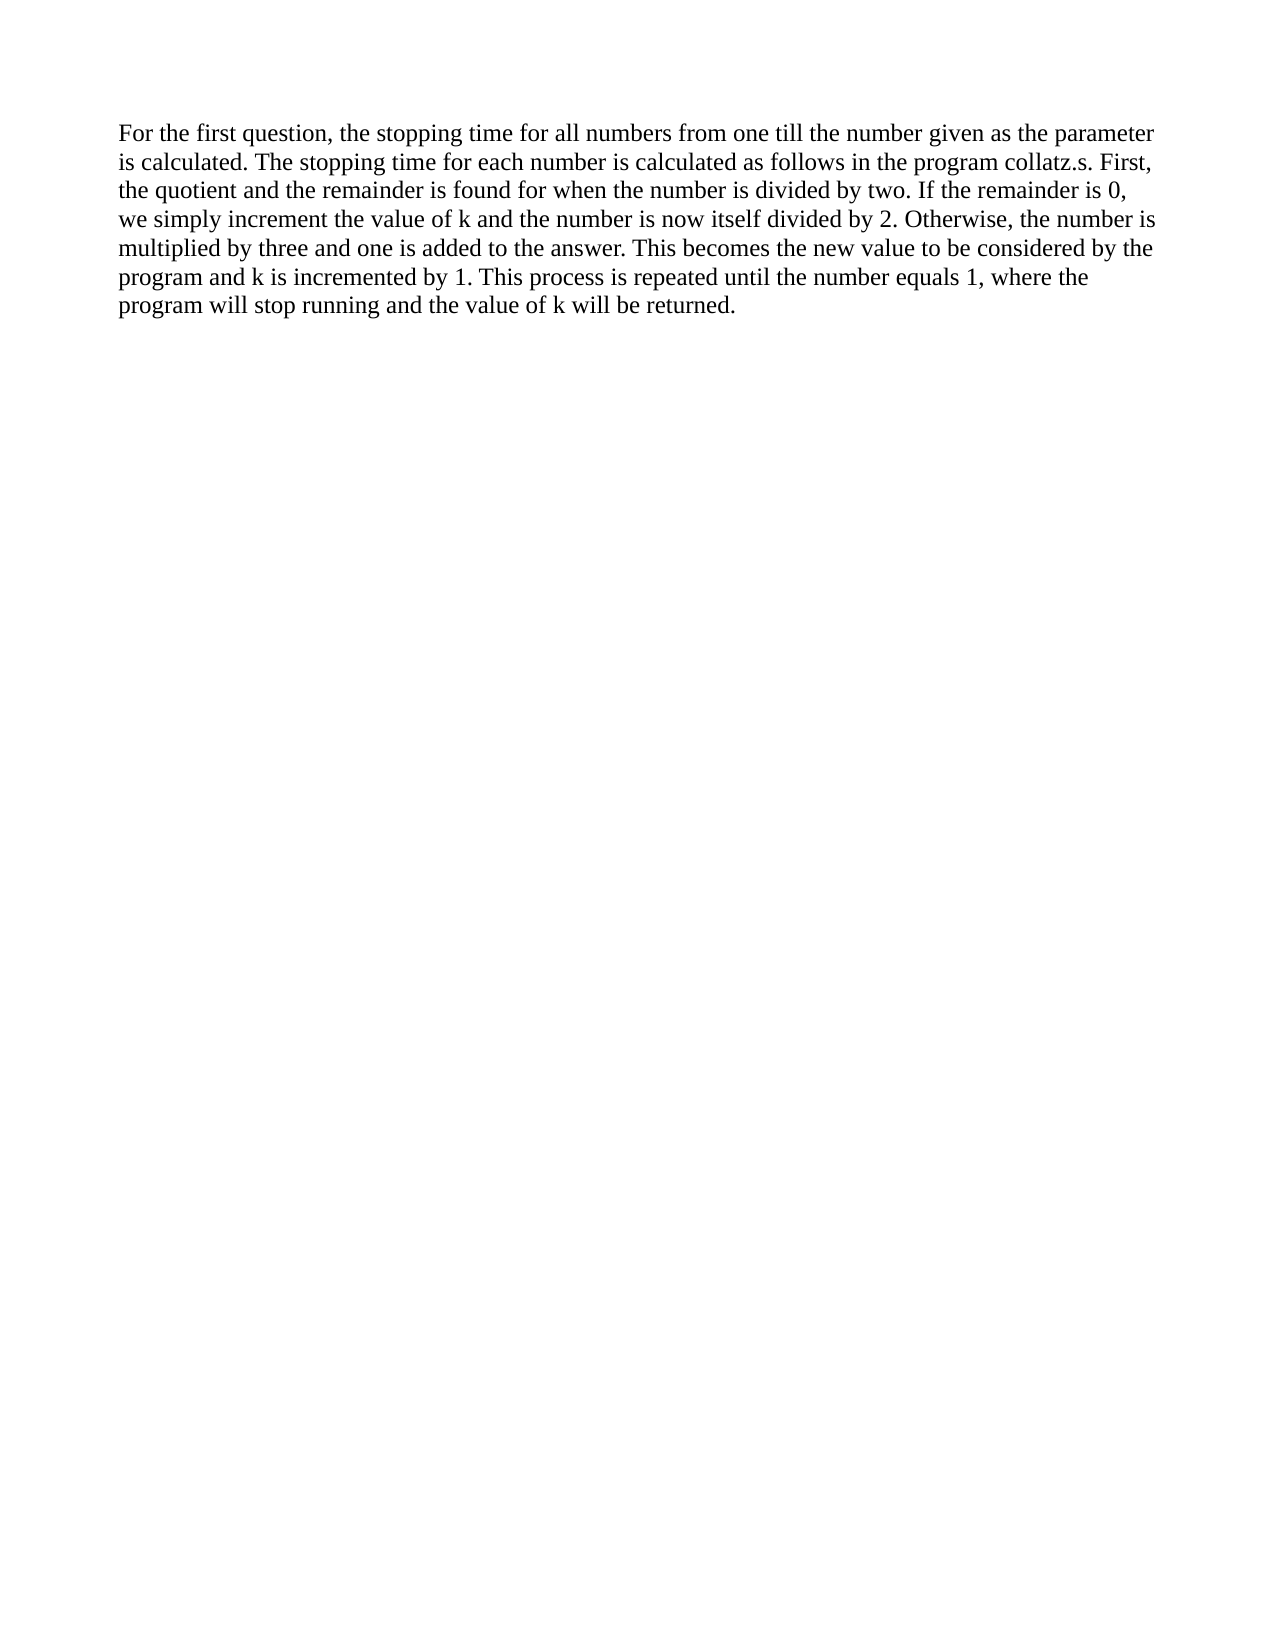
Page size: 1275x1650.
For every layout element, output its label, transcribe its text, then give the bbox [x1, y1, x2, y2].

text For the first question, the stopping time for all numbers from one till the number given as the parameter is calculated. The stopping time for each number is calculated as follows in the program collatz.s. First, the quotient and the remainder is found for when the number is divided by two. If the remainder is 0, we simply increment the value of k and the number is now itself divided by 2. Otherwise, the number is multiplied by three and one is added to the answer. This becomes the new value to be considered by the program and k is incremented by 1. This process is repeated until the number equals 1, where the program will stop running and the value of k will be returned. [118, 118, 1157, 319]
